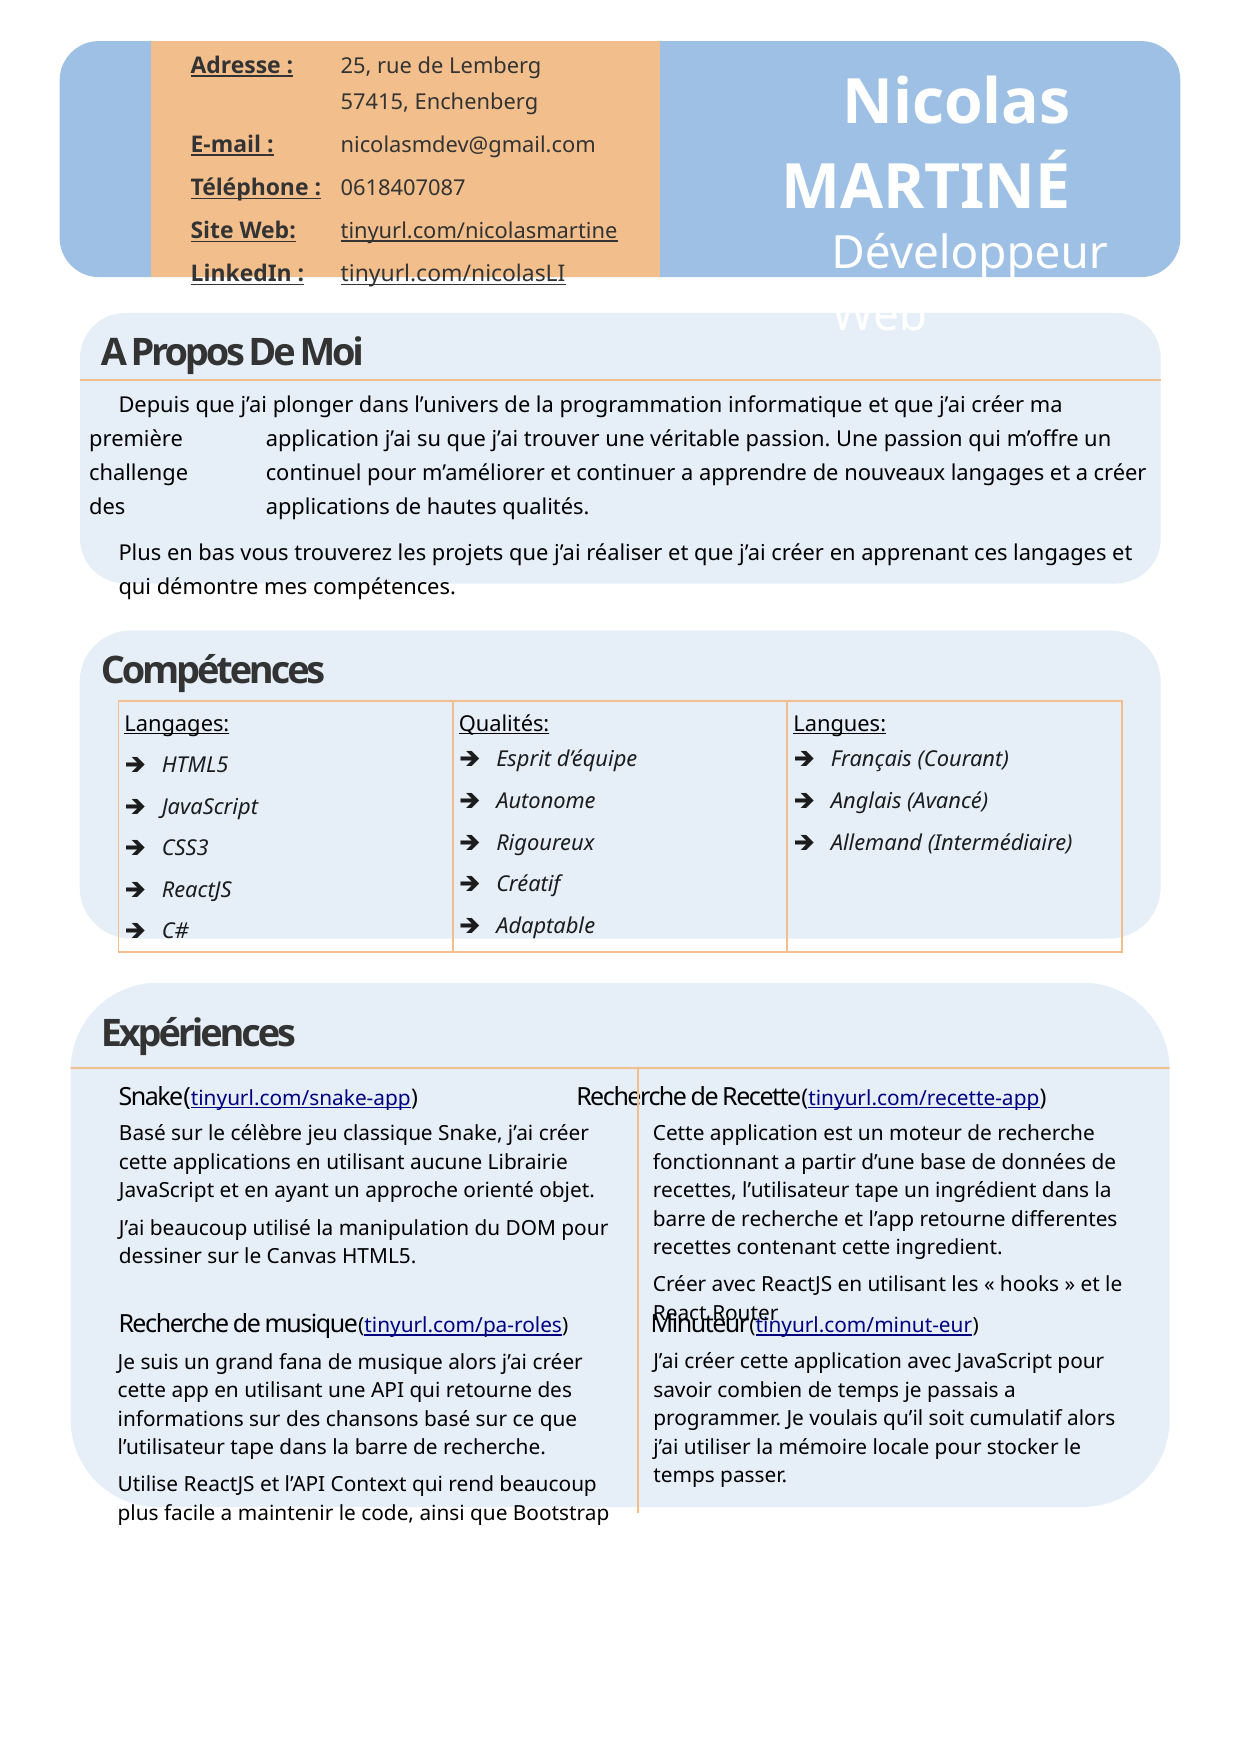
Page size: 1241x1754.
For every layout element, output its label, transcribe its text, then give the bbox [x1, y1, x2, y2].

table_header Langues: Français (Courant) Anglais (Avancé) Allemand (Intermédiaire) [788, 938, 1121, 951]
table_header Langages: HTML5 JavaScript CSS3 ReactJS C# [119, 938, 452, 951]
subtitle Plus en bas vous trouverez les projets que j’ai réaliser et que j’ai créer en apprenant ces langages et qui démontre mes compétences. [89, 567, 1151, 601]
table_header Qualités: Esprit d’équipe Autonome Rigoureux Créatif Adaptable [454, 939, 786, 951]
